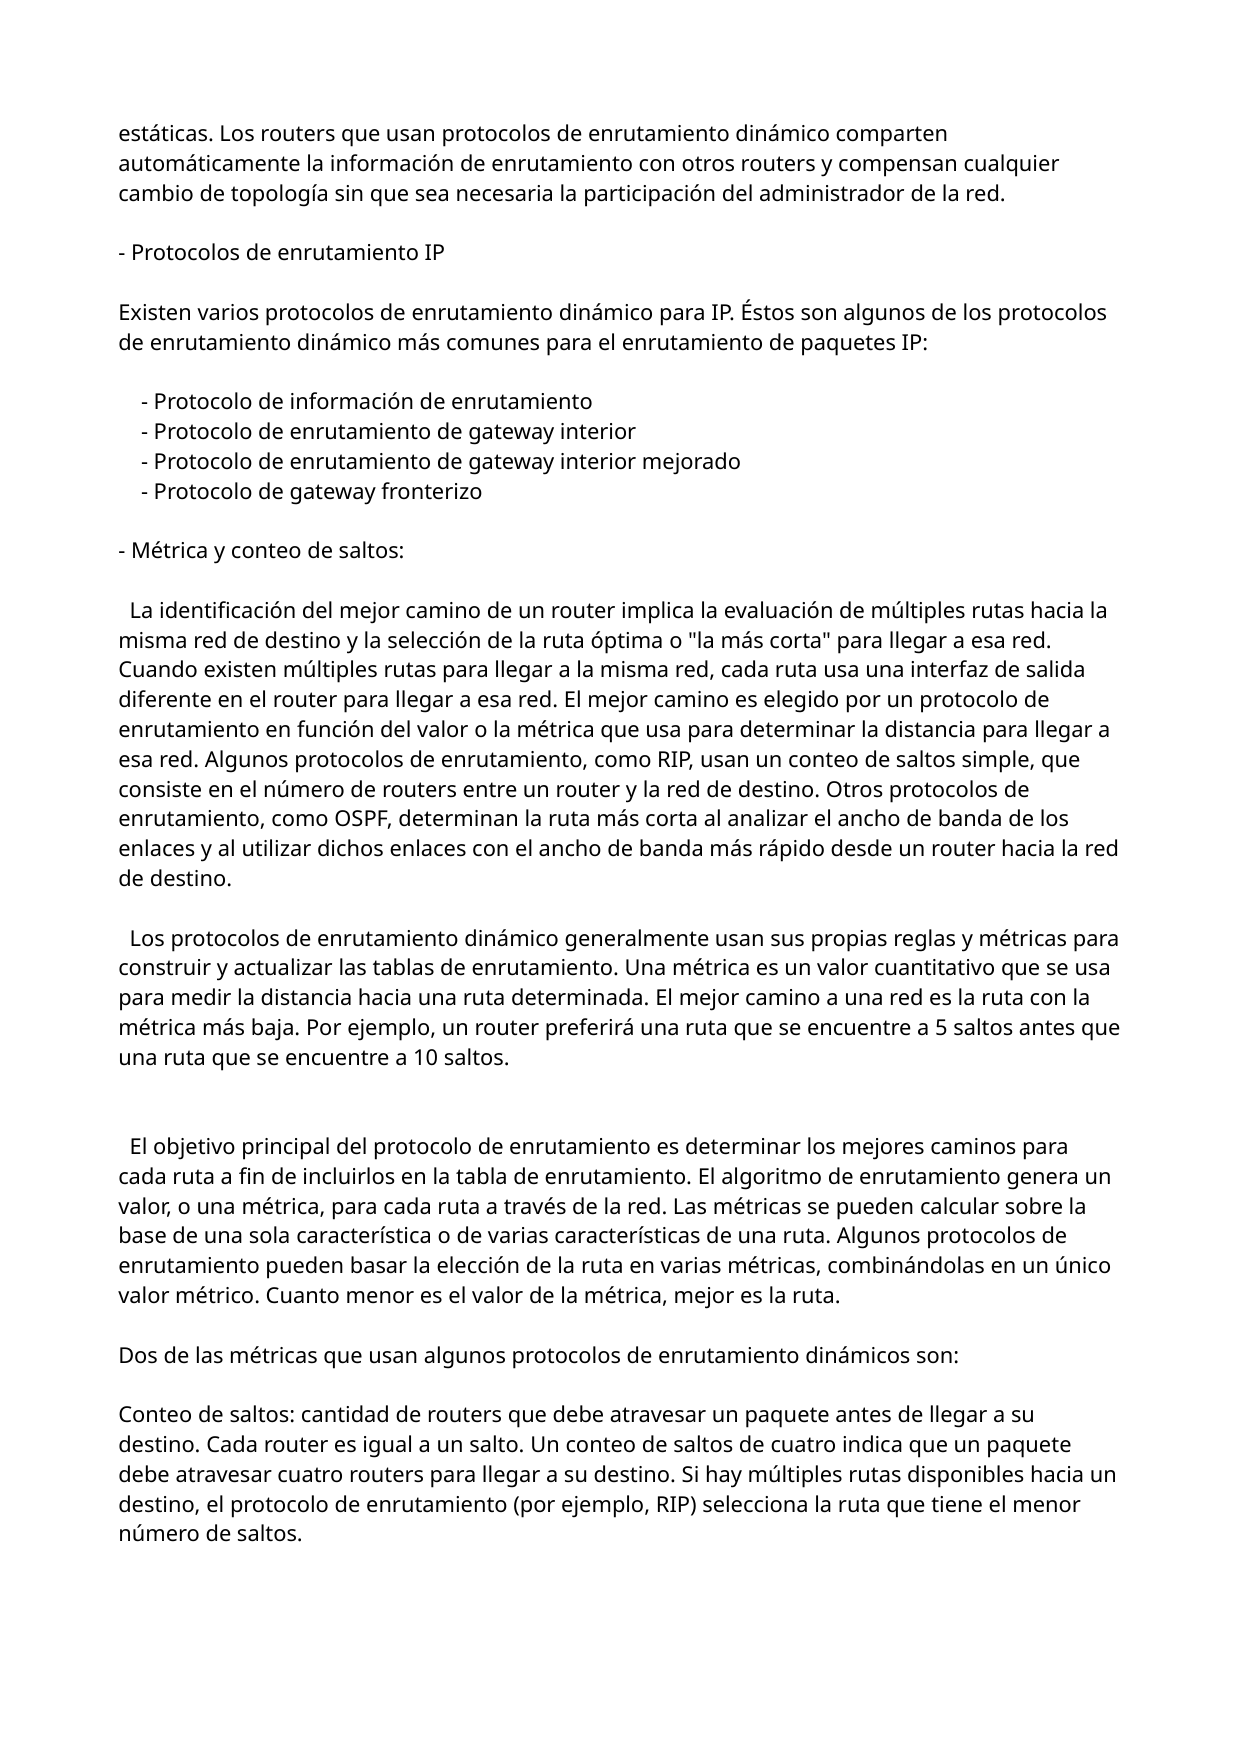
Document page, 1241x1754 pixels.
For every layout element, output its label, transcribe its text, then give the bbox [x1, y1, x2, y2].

text El objetivo principal del protocolo de enrutamiento es determinar los mejores caminos para cada ruta a fin de incluirlos en la tabla de enrutamiento. El algoritmo de enrutamiento genera un valor, o una métrica, para cada ruta a través de la red. Las métricas se pueden calcular sobre la base de una sola característica o de varias características de una ruta. Algunos protocolos de enrutamiento pueden basar la elección de la ruta en varias métricas, combinándolas en un único valor métrico. Cuanto menor es el valor de la métrica, mejor es la ruta. [118, 1131, 1122, 1310]
text - Protocolo de gateway fronterizo [118, 476, 1122, 505]
text Existen varios protocolos de enrutamiento dinámico para IP. Éstos son algunos de los protocolos de enrutamiento dinámico más comunes para el enrutamiento de paquetes IP: [118, 297, 1122, 356]
text Los protocolos de enrutamiento dinámico generalmente usan sus propias reglas y métricas para construir y actualizar las tablas de enrutamiento. Una métrica es un valor cuantitativo que se usa para medir la distancia hacia una ruta determinada. El mejor camino a una red es la ruta con la métrica más baja. Por ejemplo, un router preferirá una ruta que se encuentre a 5 saltos antes que una ruta que se encuentre a 10 saltos. [118, 922, 1122, 1071]
text - Protocolos de enrutamiento IP [118, 237, 1122, 267]
text Conteo de saltos: cantidad de routers que debe atravesar un paquete antes de llegar a su destino. Cada router es igual a un salto. Un conteo de saltos de cuatro indica que un paquete debe atravesar cuatro routers para llegar a su destino. Si hay múltiples rutas disponibles hacia un destino, el protocolo de enrutamiento (por ejemplo, RIP) selecciona la ruta que tiene el menor número de saltos. [118, 1399, 1122, 1548]
text - Métrica y conteo de saltos: [118, 535, 1122, 565]
text - Protocolo de enrutamiento de gateway interior [118, 416, 1122, 446]
text - Protocolo de información de enrutamiento [118, 386, 1122, 416]
text - Protocolo de enrutamiento de gateway interior mejorado [118, 446, 1122, 476]
text Dos de las métricas que usan algunos protocolos de enrutamiento dinámicos son: [118, 1339, 1122, 1369]
text La identificación del mejor camino de un router implica la evaluación de múltiples rutas hacia la misma red de destino y la selección de la ruta óptima o "la más corta" para llegar a esa red. Cuando existen múltiples rutas para llegar a la misma red, cada ruta usa una interfaz de salida diferente en el router para llegar a esa red. El mejor camino es elegido por un protocolo de enrutamiento en función del valor o la métrica que usa para determinar la distancia para llegar a esa red. Algunos protocolos de enrutamiento, como RIP, usan un conteo de saltos simple, que consiste en el número de routers entre un router y la red de destino. Otros protocolos de enrutamiento, como OSPF, determinan la ruta más corta al analizar el ancho de banda de los enlaces y al utilizar dichos enlaces con el ancho de banda más rápido desde un router hacia la red de destino. [118, 595, 1122, 893]
text estáticas. Los routers que usan protocolos de enrutamiento dinámico comparten automáticamente la información de enrutamiento con otros routers y compensan cualquier cambio de topología sin que sea necesaria la participación del administrador de la red. [118, 118, 1122, 207]
